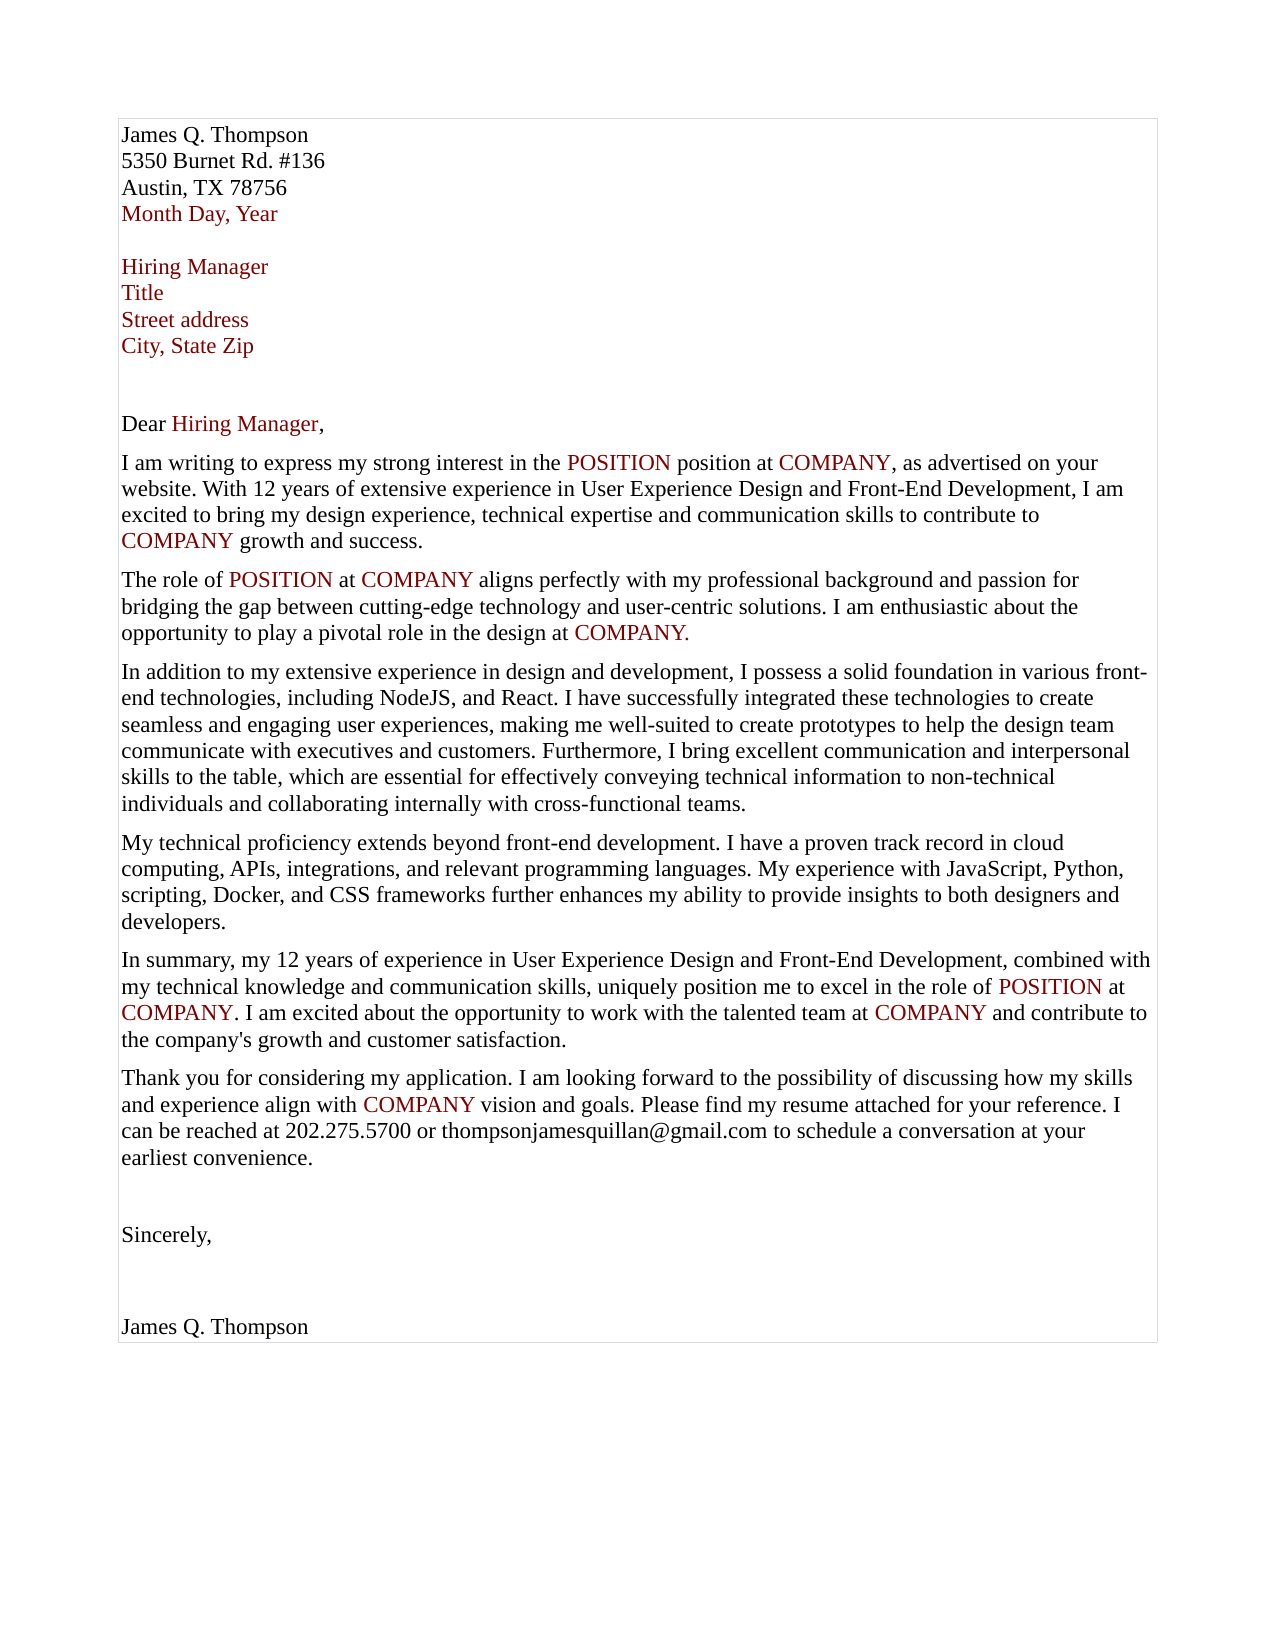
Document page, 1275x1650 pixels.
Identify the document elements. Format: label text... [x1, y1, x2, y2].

text In summary, my 12 years of experience in User Experience Design and Front-End Development, combined with my technical knowledge and communication skills, uniquely position me to excel in the role of POSITION at COMPANY. I am excited about the opportunity to work with the talented team at COMPANY and contribute to the company's growth and customer satisfaction. [119, 943, 1157, 1052]
text Sincerely, [119, 1218, 1157, 1300]
text James Q. Thompson [119, 1310, 1157, 1342]
text I am writing to express my strong interest in the POSITION position at COMPANY, as advertised on your website. With 12 years of extensive experience in User Experience Design and Front-End Development, I am excited to bring my design experience, technical expertise and communication skills to contribute to COMPANY growth and success. [119, 446, 1157, 554]
text James Q. Thompson 5350 Burnet Rd. #136 Austin, TX 78756 Month Day, Year Hiring Manager Title Street address City, State Zip [119, 119, 1157, 358]
text In addition to my extensive experience in design and development, I possess a solid foundation in various front-end technologies, including NodeJS, and React. I have successfully integrated these technologies to create seamless and engaging user experiences, making me well-suited to create prototypes to help the design team communicate with executives and customers. Furthermore, I bring excellent communication and interpersonal skills to the table, which are essential for effectively conveying technical information to non-technical individuals and collaborating internally with cross-functional teams. [119, 655, 1157, 816]
text The role of POSITION at COMPANY aligns perfectly with my professional background and passion for bridging the gap between cutting-edge technology and user-centric solutions. I am enthusiastic about the opportunity to play a pivotal role in the design at COMPANY. [119, 563, 1157, 646]
text Dear Hiring Manager, [119, 407, 1157, 436]
text Thank you for considering my application. I am looking forward to the possibility of discussing how my skills and experience align with COMPANY vision and goals. Please find my resume attached for your reference. I can be reached at 202.275.5700 or thompsonjamesquillan@gmail.com to schedule a conversation at your earliest convenience. [119, 1061, 1157, 1170]
text My technical proficiency extends beyond front-end development. I have a proven track record in cloud computing, APIs, integrations, and relevant programming languages. My experience with JavaScript, Python, scripting, Docker, and CSS frameworks further enhances my ability to provide insights to both designers and developers. [119, 826, 1157, 934]
